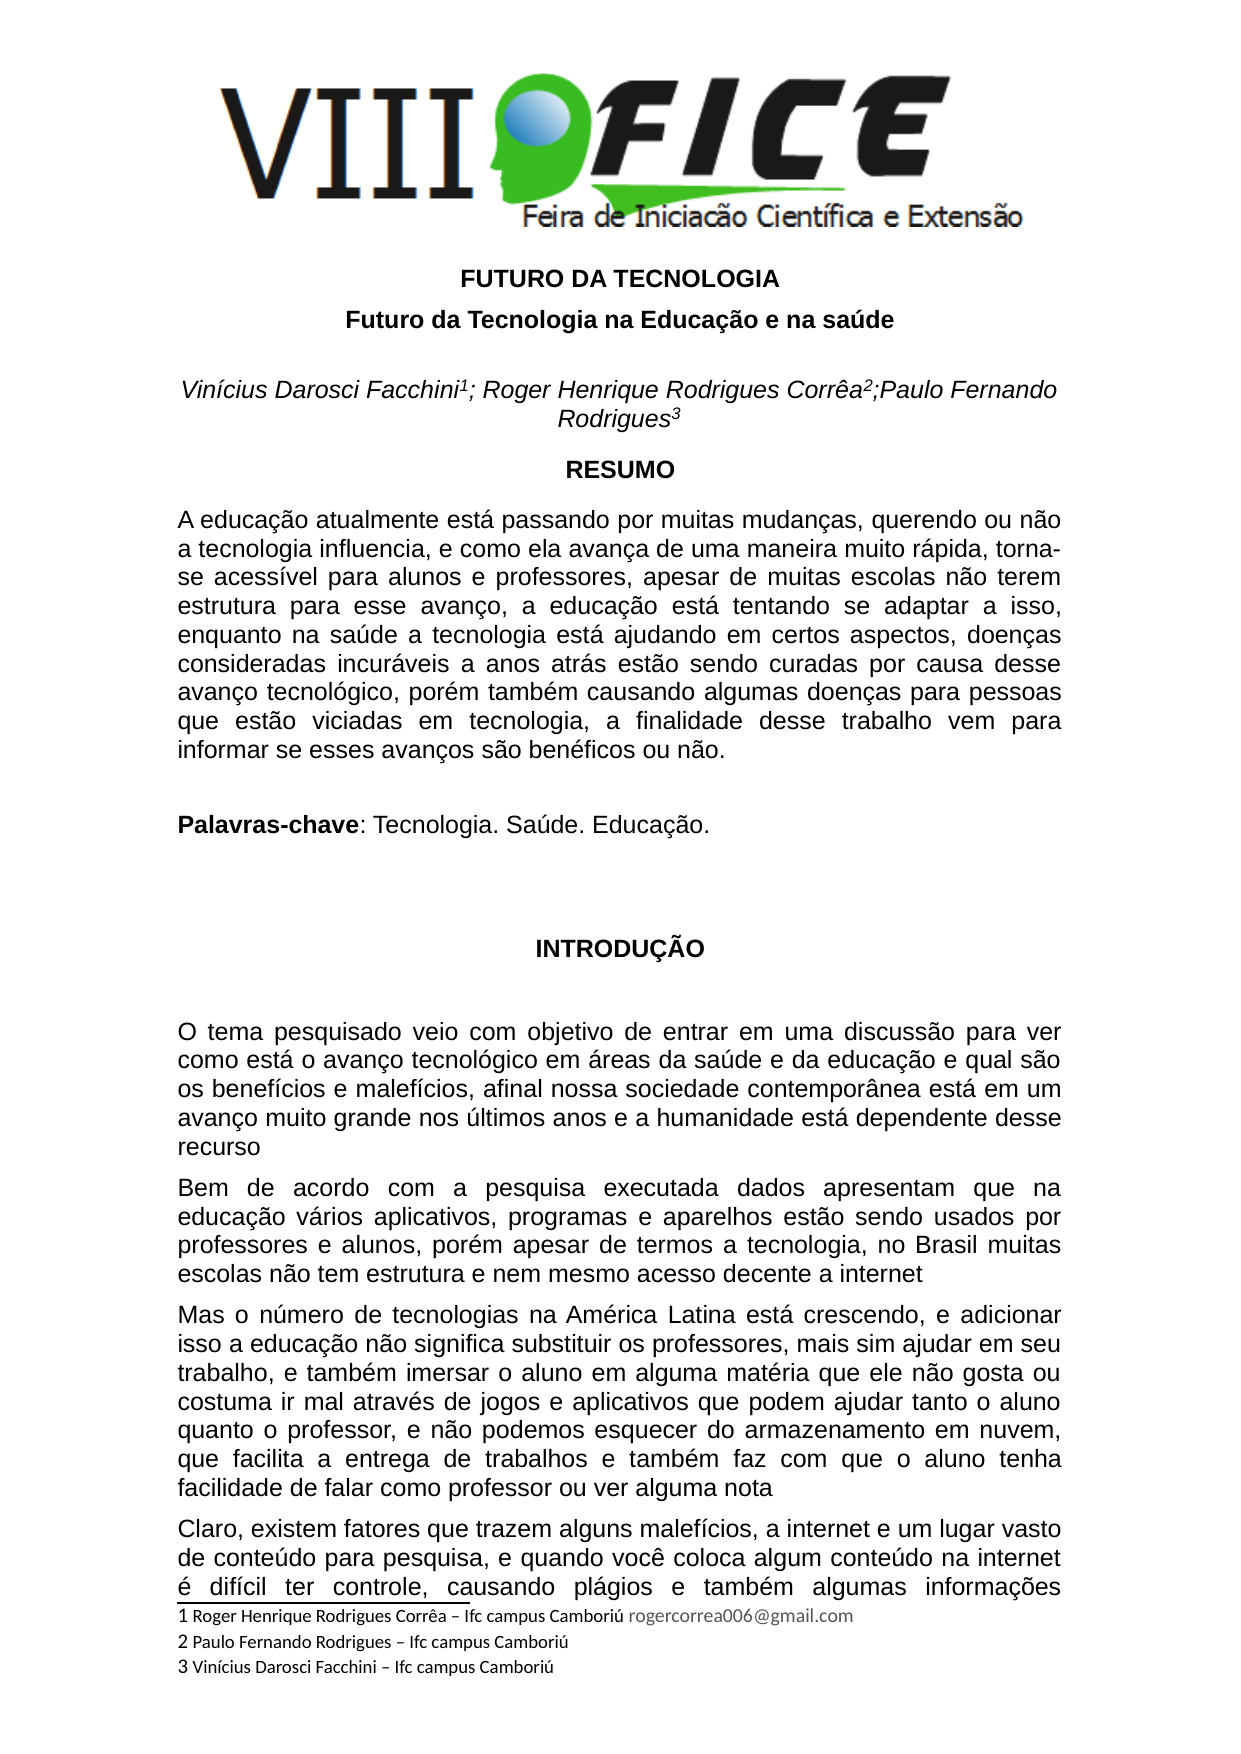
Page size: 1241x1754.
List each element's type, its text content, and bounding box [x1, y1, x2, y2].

text RESUMO [177, 454, 1063, 483]
text Roger Henrique Rodrigues Corrêa – Ifc campus Camboriú rogercorrea006@gmail.com [177, 1603, 1063, 1628]
text O tema pesquisado veio com objetivo de entrar em uma discussão para ver como está o avanço tecnológico em áreas da saúde e da educação e qual são os benefícios e malefícios, afinal nossa sociedade contemporânea está em um avanço muito grande nos últimos anos e a humanidade está dependente desse recurso [177, 1016, 1063, 1160]
text Vinícius Darosci Facchini – Ifc campus Camboriú [177, 1653, 1063, 1679]
text Mas o número de tecnologias na América Latina está crescendo, e adicionar isso a educação não significa substituir os professores, mais sim ajudar em seu trabalho, e também imersar o aluno em alguma matéria que ele não gosta ou costuma ir mal através de jogos e aplicativos que podem ajudar tanto o aluno quanto o professor, e não podemos esquecer do armazenamento em nuvem, que facilita a entrega de trabalhos e também faz com que o aluno tenha facilidade de falar como professor ou ver alguma nota [177, 1300, 1063, 1501]
text A educação atualmente está passando por muitas mudanças, querendo ou não a tecnologia influencia, e como ela avança de uma maneira muito rápida, torna- se acessível para alunos e professores, apesar de muitas escolas não terem estrutura para esse avanço, a educação está tentando se adaptar a isso, enquanto na saúde a tecnologia está ajudando em certos aspectos, doenças consideradas incuráveis a anos atrás estão sendo curadas por causa desse avanço tecnológico, porém também causando algumas doenças para pessoas que estão viciadas em tecnologia, a finalidade desse trabalho vem para informar se esses avanços são benéficos ou não. [177, 505, 1063, 764]
text INTRODUÇÃO [177, 934, 1063, 963]
text Vinícius Darosci Facchini; Roger Henrique Rodrigues Corrêa;Paulo Fernando Rodrigues [177, 376, 1063, 433]
text Paulo Fernando Rodrigues – Ifc campus Camboriú [177, 1628, 1063, 1653]
text FUTURO DA TECNOLOGIA [177, 264, 1063, 293]
text Claro, existem fatores que trazem alguns malefícios, a internet e um lugar vasto de conteúdo para pesquisa, e quando você coloca algum conteúdo na internet é difícil ter controle, causando plágios e também algumas informações [177, 1514, 1063, 1600]
text Palavras-chave: Tecnologia. Saúde. Educação. [177, 810, 1063, 839]
text Futuro da Tecnologia na Educação e na saúde [177, 306, 1063, 334]
text Bem de acordo com a pesquisa executada dados apresentam que na educação vários aplicativos, programas e aparelhos estão sendo usados por professores e alunos, porém apesar de termos a tecnologia, no Brasil muitas escolas não tem estrutura e nem mesmo acesso decente a internet [177, 1173, 1063, 1288]
